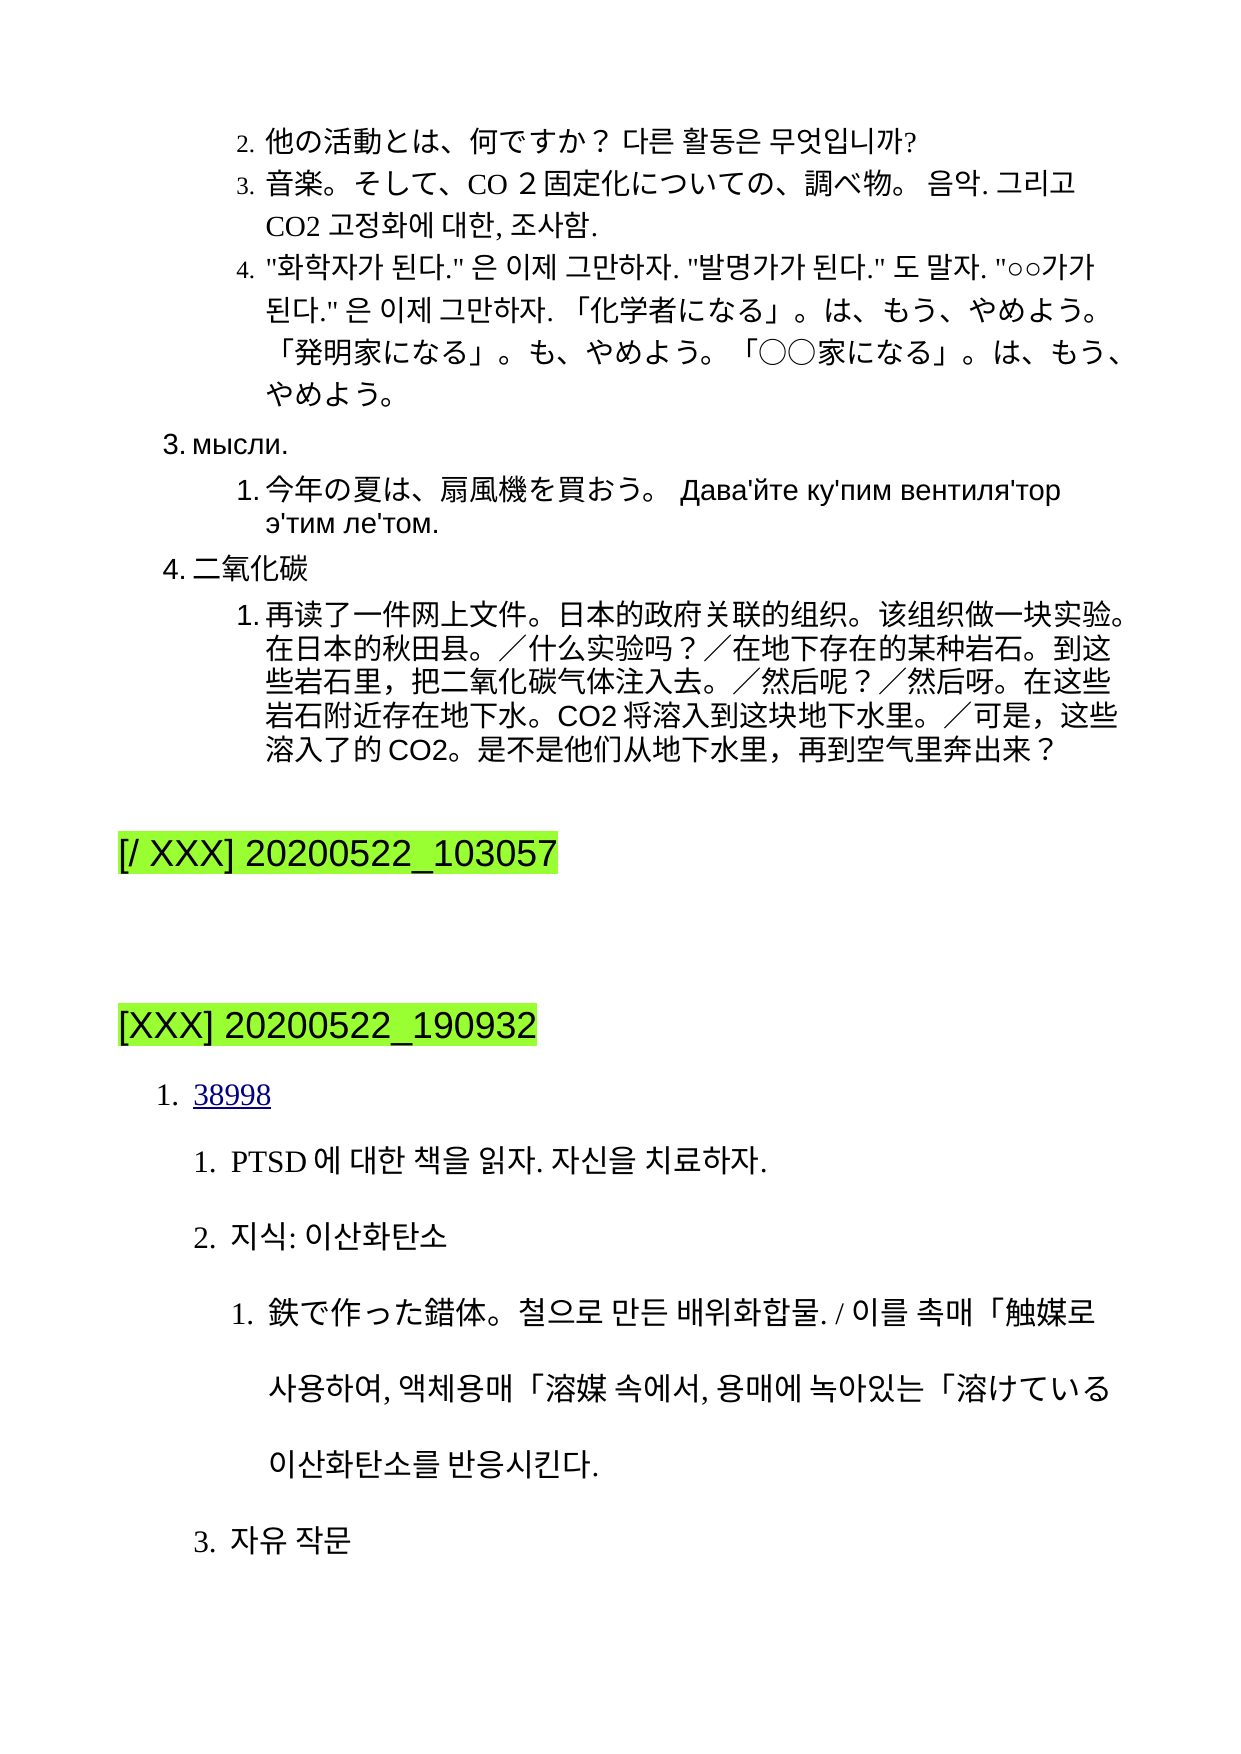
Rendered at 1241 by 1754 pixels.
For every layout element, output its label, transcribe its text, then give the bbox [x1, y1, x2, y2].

text [/ XXX] 20200522_103057 [118, 831, 1122, 874]
list 音楽。そして、CO２固定化についての、調べ物。 음악. 그리고 CO2 고정화에 대한, 조사함. [236, 160, 1122, 245]
list 鉄で作った錯体。철으로 만든 배위화합물. / 이를 촉매「触媒로 사용하여, 액체용매「溶媒 속에서, 용매에 녹아있는「溶けている 이산화탄소를 반응시킨다. [231, 1288, 1122, 1485]
list PTSD에 대한 책을 읽자. 자신을 치료하자. [193, 1136, 1122, 1181]
list 他の活動とは、何ですか？ 다른 활동은 무엇입니까? [236, 118, 1122, 160]
list 38998 [156, 1076, 1122, 1112]
text [XXX] 20200522_190932 [118, 1003, 1122, 1046]
list 자유 작문 [193, 1516, 1122, 1561]
list 지식: 이산화탄소 [193, 1212, 1122, 1257]
list мысли. [162, 427, 1122, 460]
list 二氧化碳 [162, 552, 1122, 586]
list "화학자가 된다." 은 이제 그만하자. "발명가가 된다." 도 말자. "○○가가 된다." 은 이제 그만하자. 「化学者になる」。は、もう、やめよう。「発明家になる」。も、やめよう。「○○家になる」。は、もう、やめよう。 [236, 245, 1122, 414]
list 今年の夏は、扇風機を買おう。 Дава'йте ку'пим вентиля'тор э'тим ле'том. [236, 473, 1122, 540]
list 再读了一件网上文件。日本的政府关联的组织。该组织做一块实验。在日本的秋田县。／什么实验吗？／在地下存在的某种岩石。到这些岩石里，把二氧化碳气体注入去。／然后呢？／然后呀。在这些岩石附近存在地下水。CO2将溶入到这块地下水里。／可是，这些溶入了的CO2。是不是他们从地下水里，再到空气里奔出来？ [236, 598, 1122, 766]
